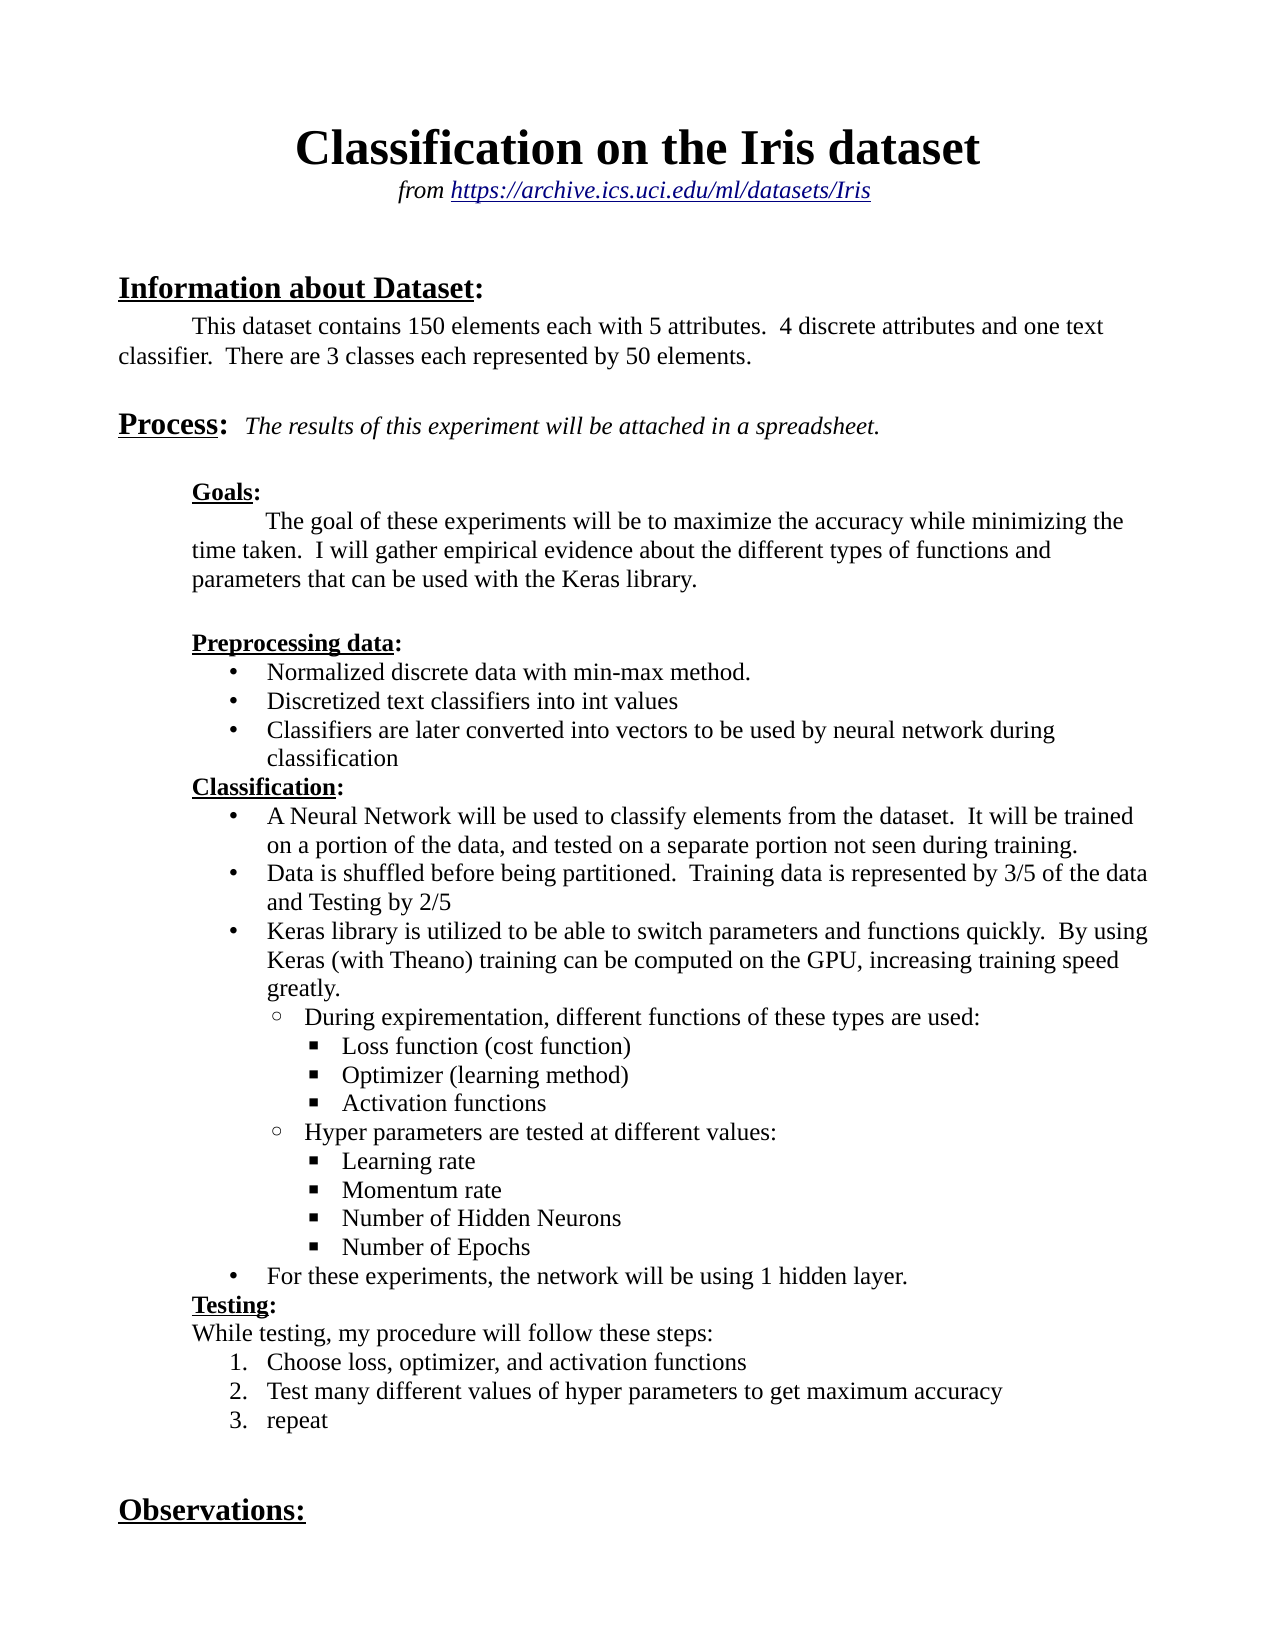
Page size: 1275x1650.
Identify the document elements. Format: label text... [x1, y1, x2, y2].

text Preprocessing data: [118, 628, 1157, 657]
list Number of Epochs [304, 1232, 1157, 1261]
text Classification: [118, 772, 1157, 801]
list Optimizer (learning method) [304, 1060, 1157, 1088]
list Hyper parameters are tested at different values: [267, 1117, 1157, 1146]
text Goals: [118, 477, 1157, 506]
list Momentum rate [304, 1175, 1157, 1203]
text The goal of these experiments will be to maximize the accuracy while minimizing the time taken. I will gather empirical evidence about the different types of functions and parameters that can be used with the Keras library. [192, 506, 1157, 592]
list Activation functions [304, 1088, 1157, 1117]
text Observations: [118, 1491, 1157, 1527]
text Classification on the Iris dataset [118, 118, 1157, 176]
text Process: The results of this experiment will be attached in a spreadsheet. [118, 406, 1157, 442]
list Keras library is utilized to be able to switch parameters and functions quickly. By using Keras (with Theano) training can be computed on the GPU, increasing training speed greatly. [229, 916, 1157, 1002]
text While testing, my procedure will follow these steps: [118, 1318, 1157, 1347]
list A Neural Network will be used to classify elements from the dataset. It will be trained on a portion of the data, and tested on a separate portion not seen during training. [229, 801, 1157, 858]
list During expirementation, different functions of these types are used: [267, 1002, 1157, 1031]
text Testing: [118, 1290, 1157, 1318]
text Information about Dataset: [118, 269, 1157, 305]
list Data is shuffled before being partitioned. Training data is represented by 3/5 of the data and Testing by 2/5 [229, 858, 1157, 916]
list Learning rate [304, 1146, 1157, 1175]
list Loss function (cost function) [304, 1031, 1157, 1060]
text This dataset contains 150 elements each with 5 attributes. 4 discrete attributes and one text classifier. There are 3 classes each represented by 50 elements. [118, 305, 1157, 370]
list Classifiers are later converted into vectors to be used by neural network during classification [229, 715, 1157, 772]
list Normalized discrete data with min-max method. [229, 657, 1157, 686]
list repeat [229, 1405, 1157, 1433]
text from https://archive.ics.uci.edu/ml/datasets/Iris [118, 176, 1157, 204]
list Discretized text classifiers into int values [229, 686, 1157, 715]
list Number of Hidden Neurons [304, 1203, 1157, 1232]
list For these experiments, the network will be using 1 hidden layer. [229, 1261, 1157, 1290]
list Choose loss, optimizer, and activation functions [229, 1347, 1157, 1376]
list Test many different values of hyper parameters to get maximum accuracy [229, 1376, 1157, 1405]
